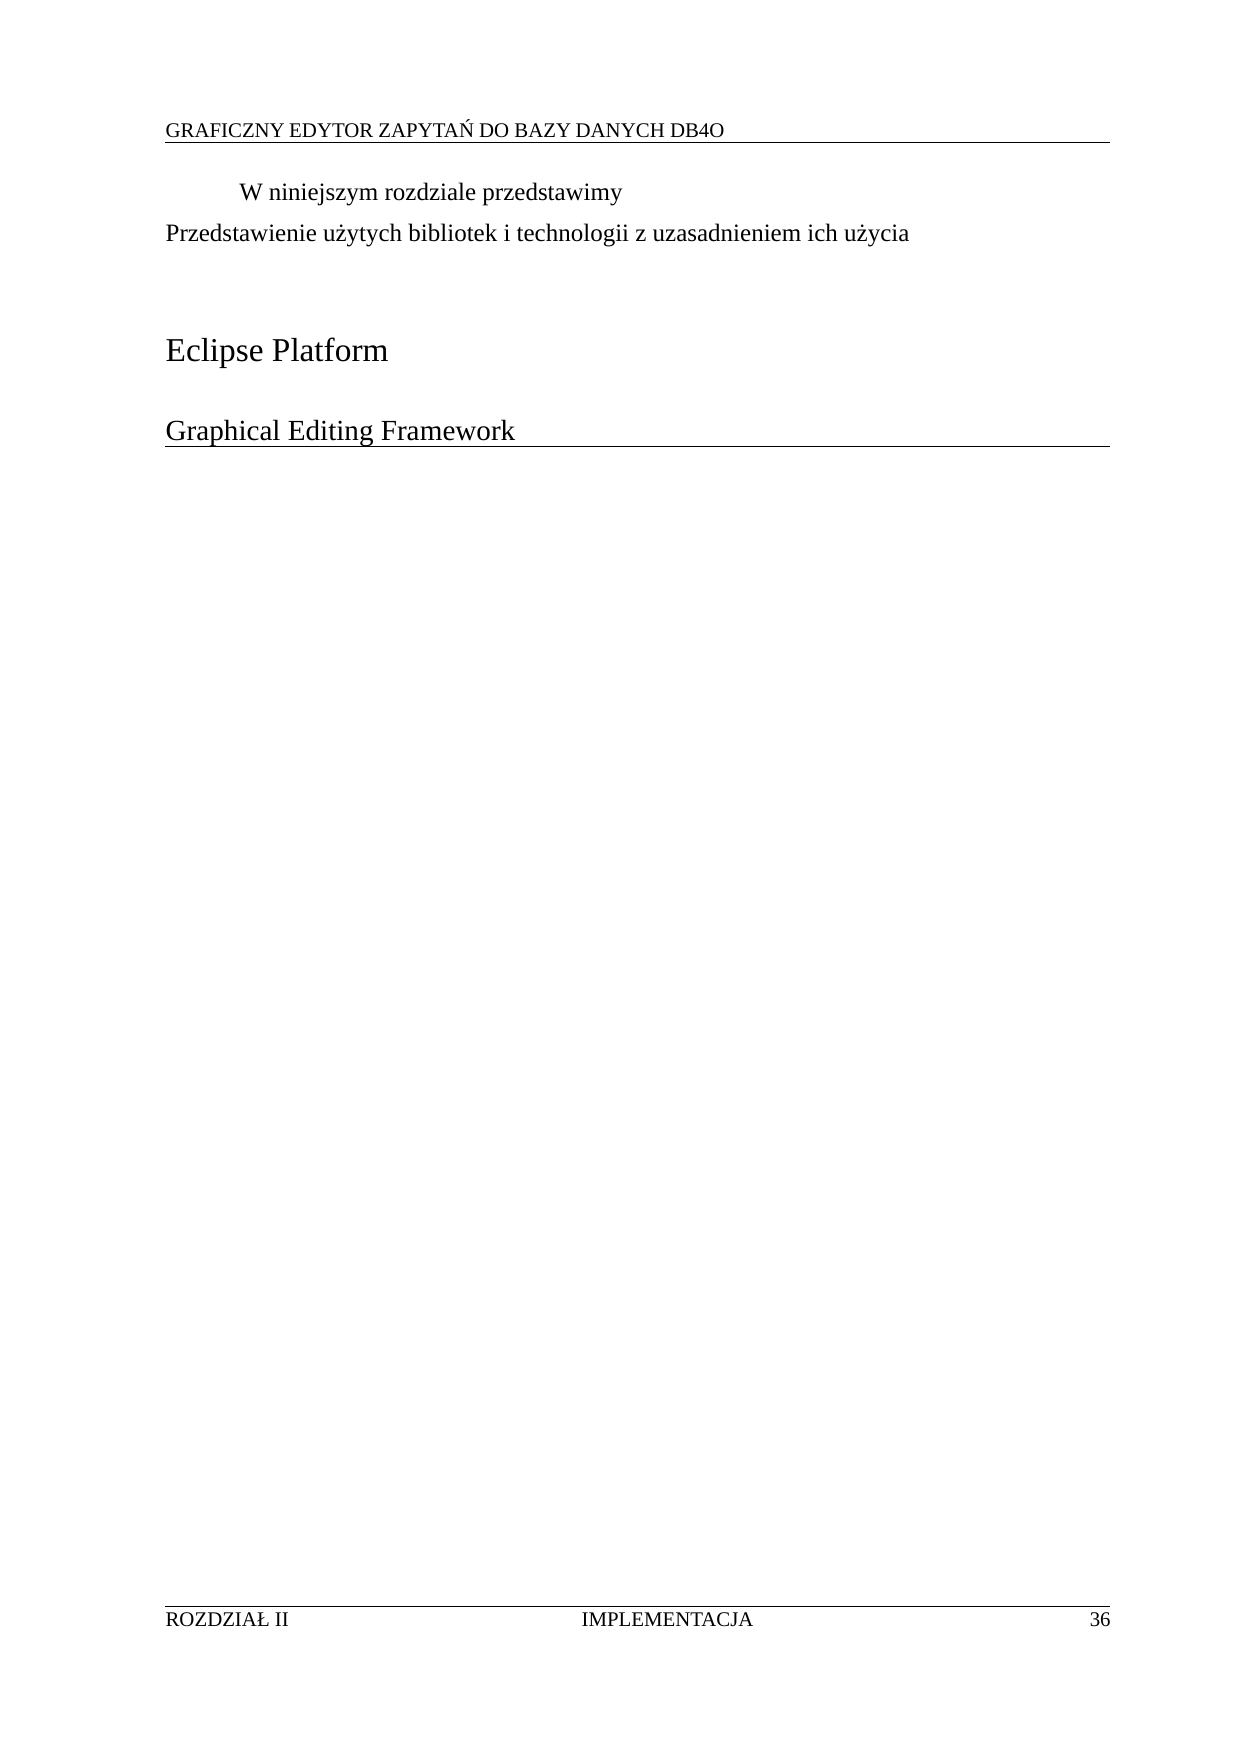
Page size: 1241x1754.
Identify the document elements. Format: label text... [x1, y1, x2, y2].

text Przedstawienie użytych bibliotek i technologii z uzasadnieniem ich użycia [165, 218, 1110, 247]
subtitle Eclipse Platform [165, 330, 1110, 369]
text W niniejszym rozdziale przedstawimy [165, 177, 1110, 206]
subtitle Graphical Editing Framework [165, 413, 1110, 446]
